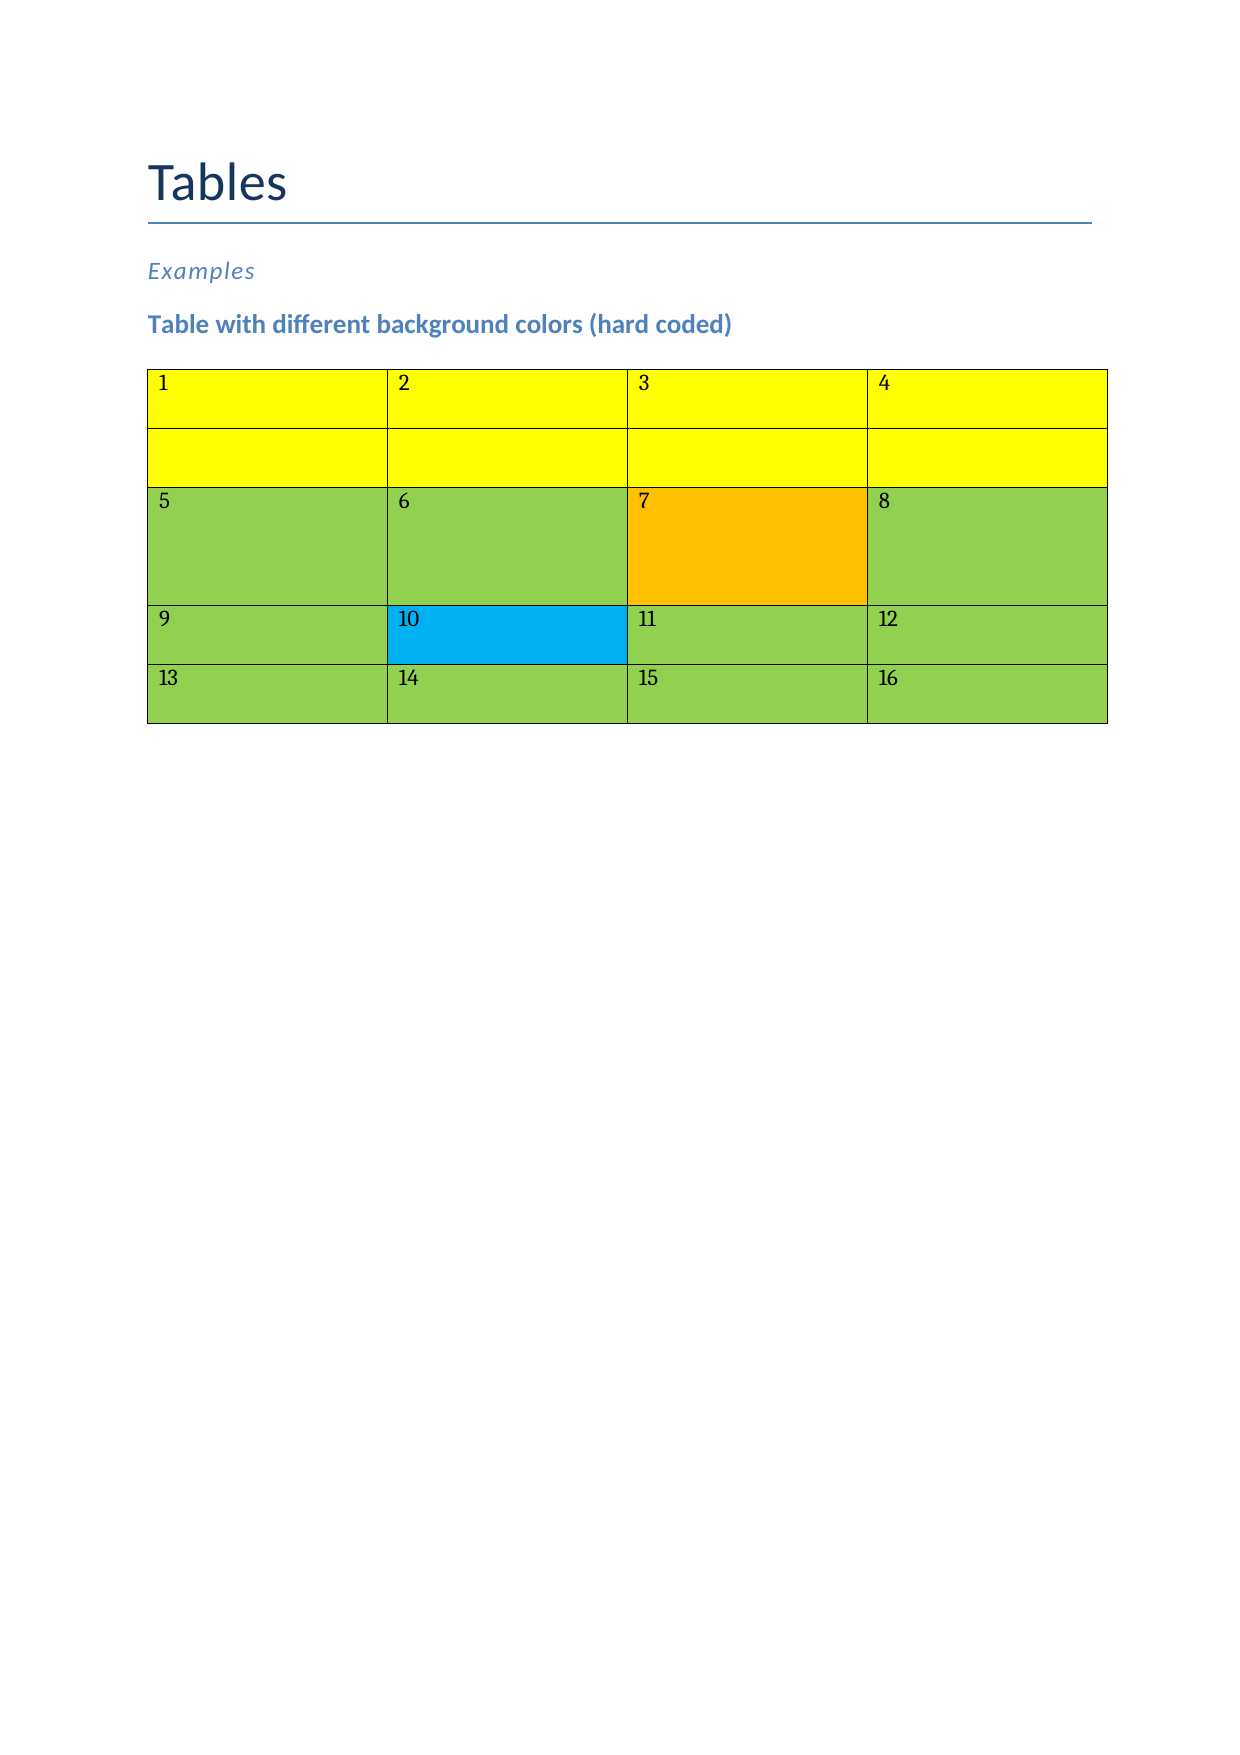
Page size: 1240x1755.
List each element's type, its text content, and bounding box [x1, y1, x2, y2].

table_cell 11 [628, 606, 867, 664]
table_cell 5 [148, 488, 387, 605]
table_cell 13 [148, 665, 387, 723]
table_header 1 [148, 370, 387, 428]
table_header 2 [388, 370, 627, 428]
table_cell [628, 429, 867, 487]
table_cell [868, 429, 1107, 487]
table_cell [148, 429, 387, 487]
text Tables [148, 148, 1092, 222]
table_cell 6 [388, 488, 627, 605]
table_header 3 [628, 370, 867, 428]
table_cell 8 [868, 488, 1107, 605]
table_cell 15 [628, 665, 867, 723]
table_cell 14 [388, 665, 627, 723]
table_cell 16 [868, 665, 1107, 723]
table_header 4 [868, 370, 1107, 428]
table_cell [388, 429, 627, 487]
table_cell 10 [388, 606, 627, 664]
table_cell 7 [628, 488, 867, 605]
table_cell 12 [868, 606, 1107, 664]
text Examples [148, 255, 1092, 286]
table_cell 9 [148, 606, 387, 664]
subtitle Table with different background colors (hard coded) [148, 307, 1092, 340]
